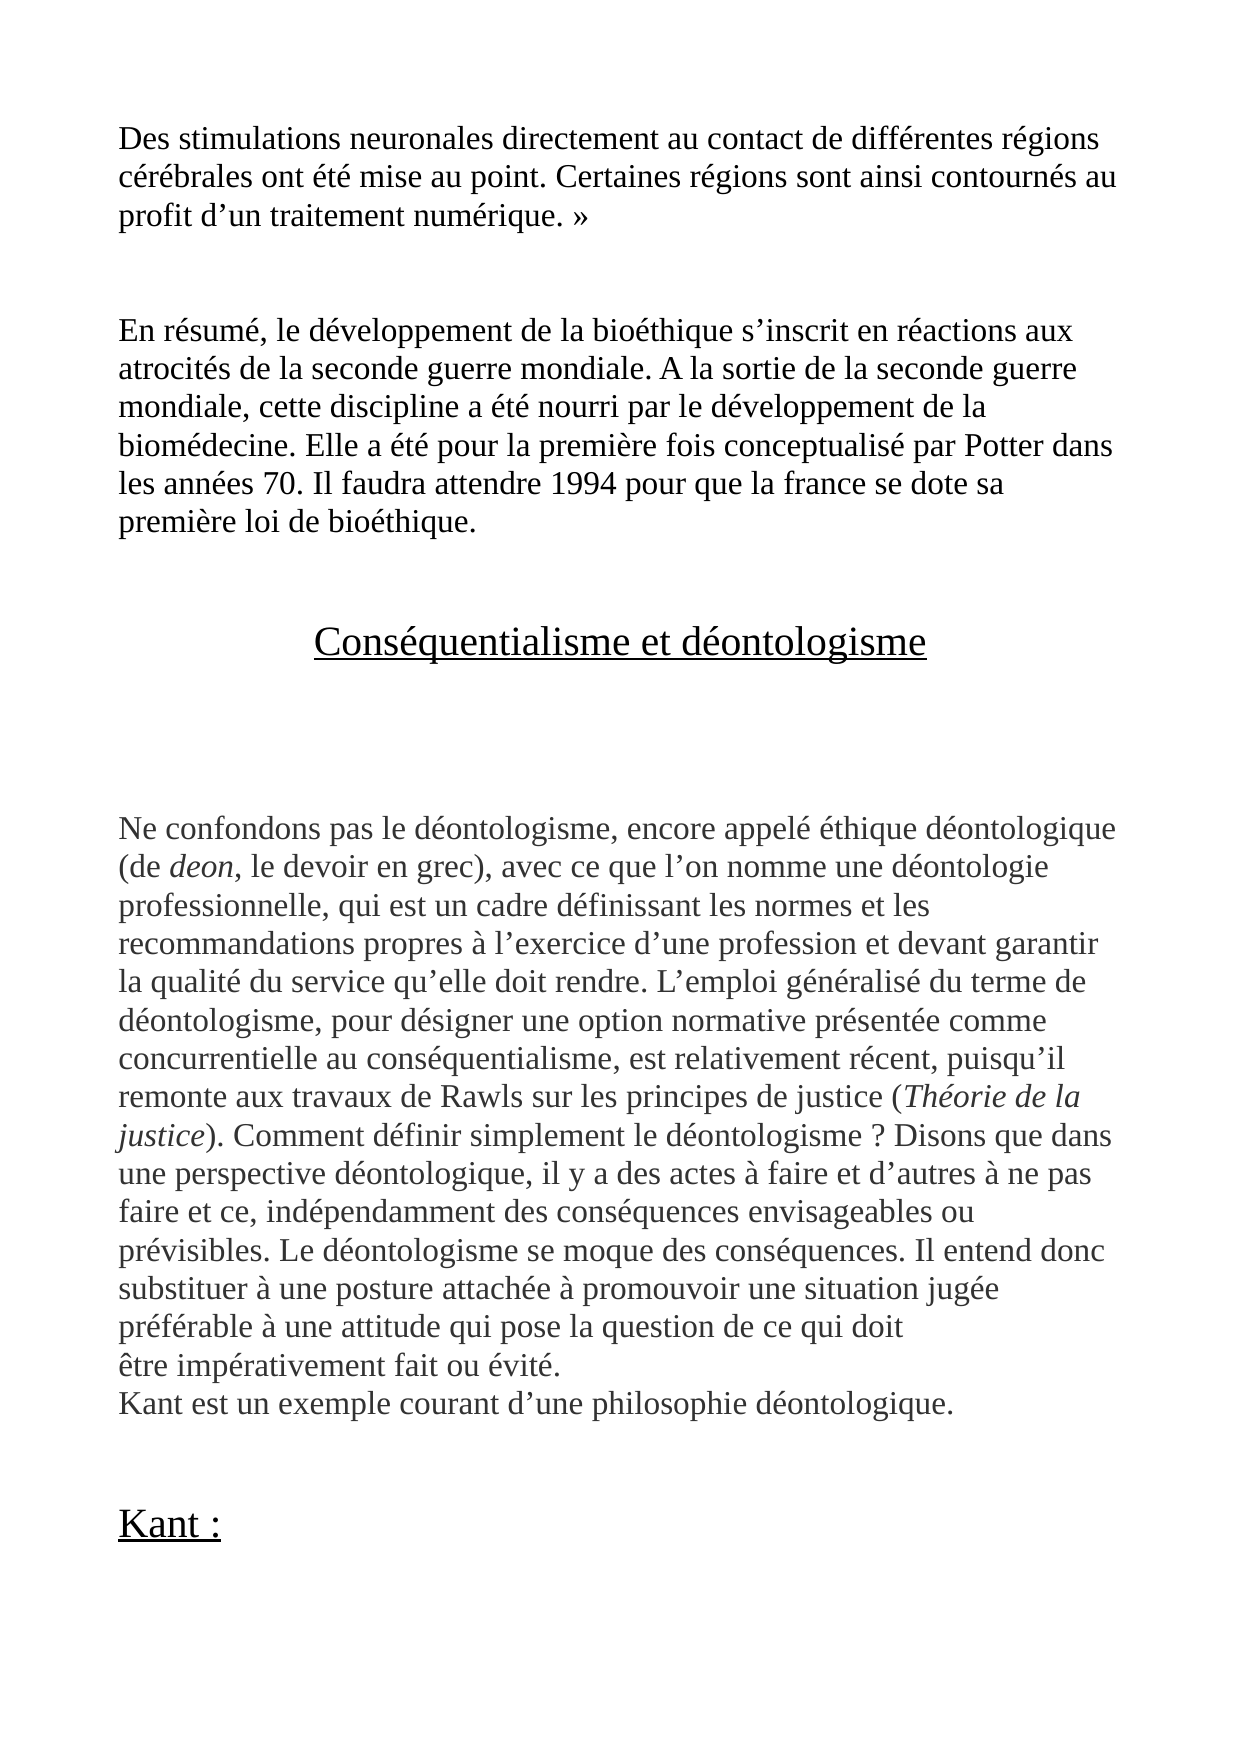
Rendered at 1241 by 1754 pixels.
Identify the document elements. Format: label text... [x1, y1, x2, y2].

text En résumé, le développement de la bioéthique s’inscrit en réactions aux atrocités de la seconde guerre mondiale. A la sortie de la seconde guerre mondiale, cette discipline a été nourri par le développement de la biomédecine. Elle a été pour la première fois conceptualisé par Potter dans les années 70. Il faudra attendre 1994 pour que la france se dote sa première loi de bioéthique. [118, 310, 1122, 540]
text Ne confondons pas le déontologisme, encore appelé éthique déontologique (de deon, le devoir en grec), avec ce que l’on nomme une déontologie professionnelle, qui est un cadre définissant les normes et les recommandations propres à l’exercice d’une profession et devant garantir la qualité du service qu’elle doit rendre. L’emploi généralisé du terme de déontologisme, pour désigner une option normative présentée comme concurrentielle au conséquentialisme, est relativement récent, puisqu’il remonte aux travaux de Rawls sur les principes de justice (Théorie de la justice). Comment définir simplement le déontologisme ? Disons que dans une perspective déontologique, il y a des actes à faire et d’autres à ne pas faire et ce, indépendamment des conséquences envisageables ou prévisibles. Le déontologisme se moque des conséquences. Il entend donc substituer à une posture attachée à promouvoir une situation jugée préférable à une attitude qui pose la question de ce qui doit être impérativement fait ou évité. [118, 808, 1122, 1383]
text Conséquentialisme et déontologisme [118, 616, 1122, 664]
text Des stimulations neuronales directement au contact de différentes régions cérébrales ont été mise au point. Certaines régions sont ainsi contournés au profit d’un traitement numérique. » [118, 118, 1122, 233]
text Kant : [118, 1498, 1122, 1546]
text Kant est un exemple courant d’une philosophie déontologique. [118, 1383, 1122, 1421]
